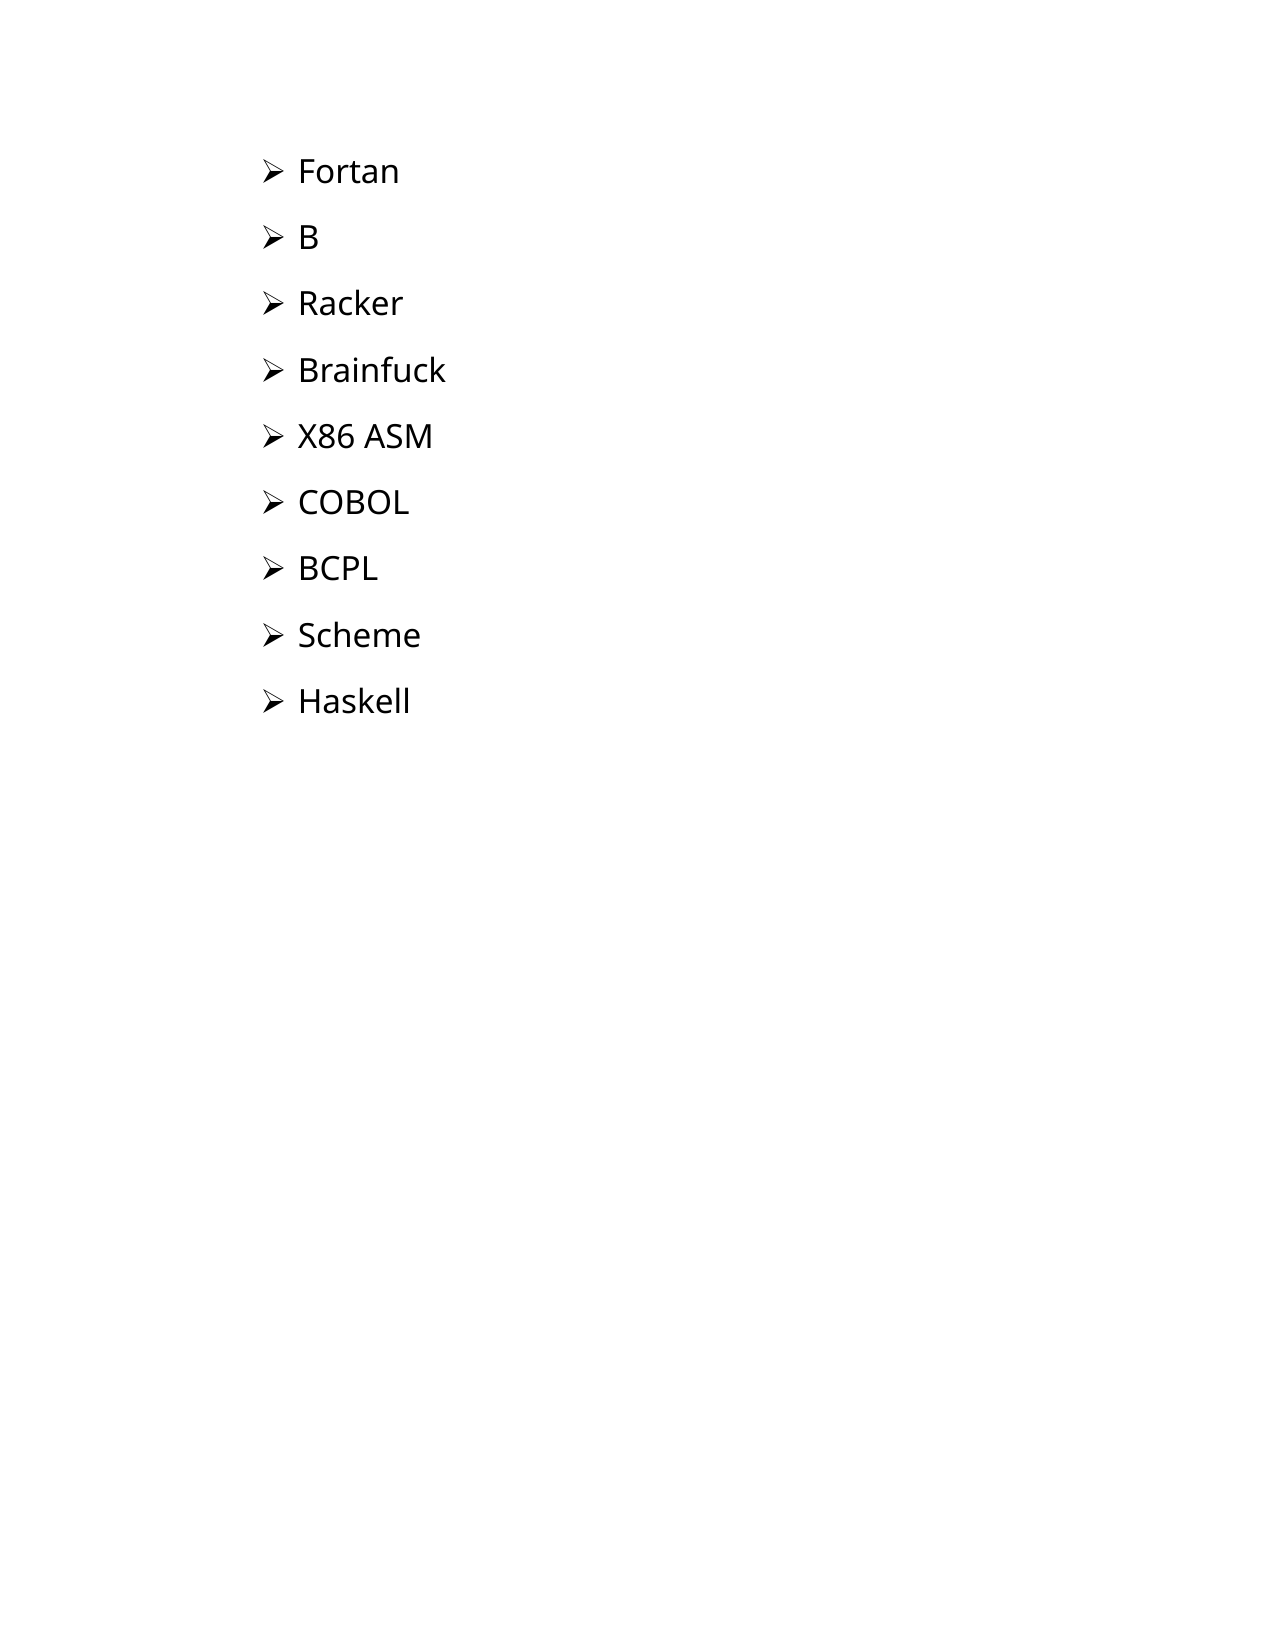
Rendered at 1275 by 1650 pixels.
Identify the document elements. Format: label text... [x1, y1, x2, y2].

list Fortan [260, 148, 1127, 193]
list BCPL [260, 545, 1127, 591]
list COBOL [260, 479, 1127, 524]
list B [260, 214, 1127, 259]
list X86 ASM [260, 413, 1127, 458]
list Scheme [260, 611, 1127, 657]
list Brainfuck [260, 346, 1127, 392]
list Racker [260, 280, 1127, 326]
list Haskell [260, 678, 1127, 723]
